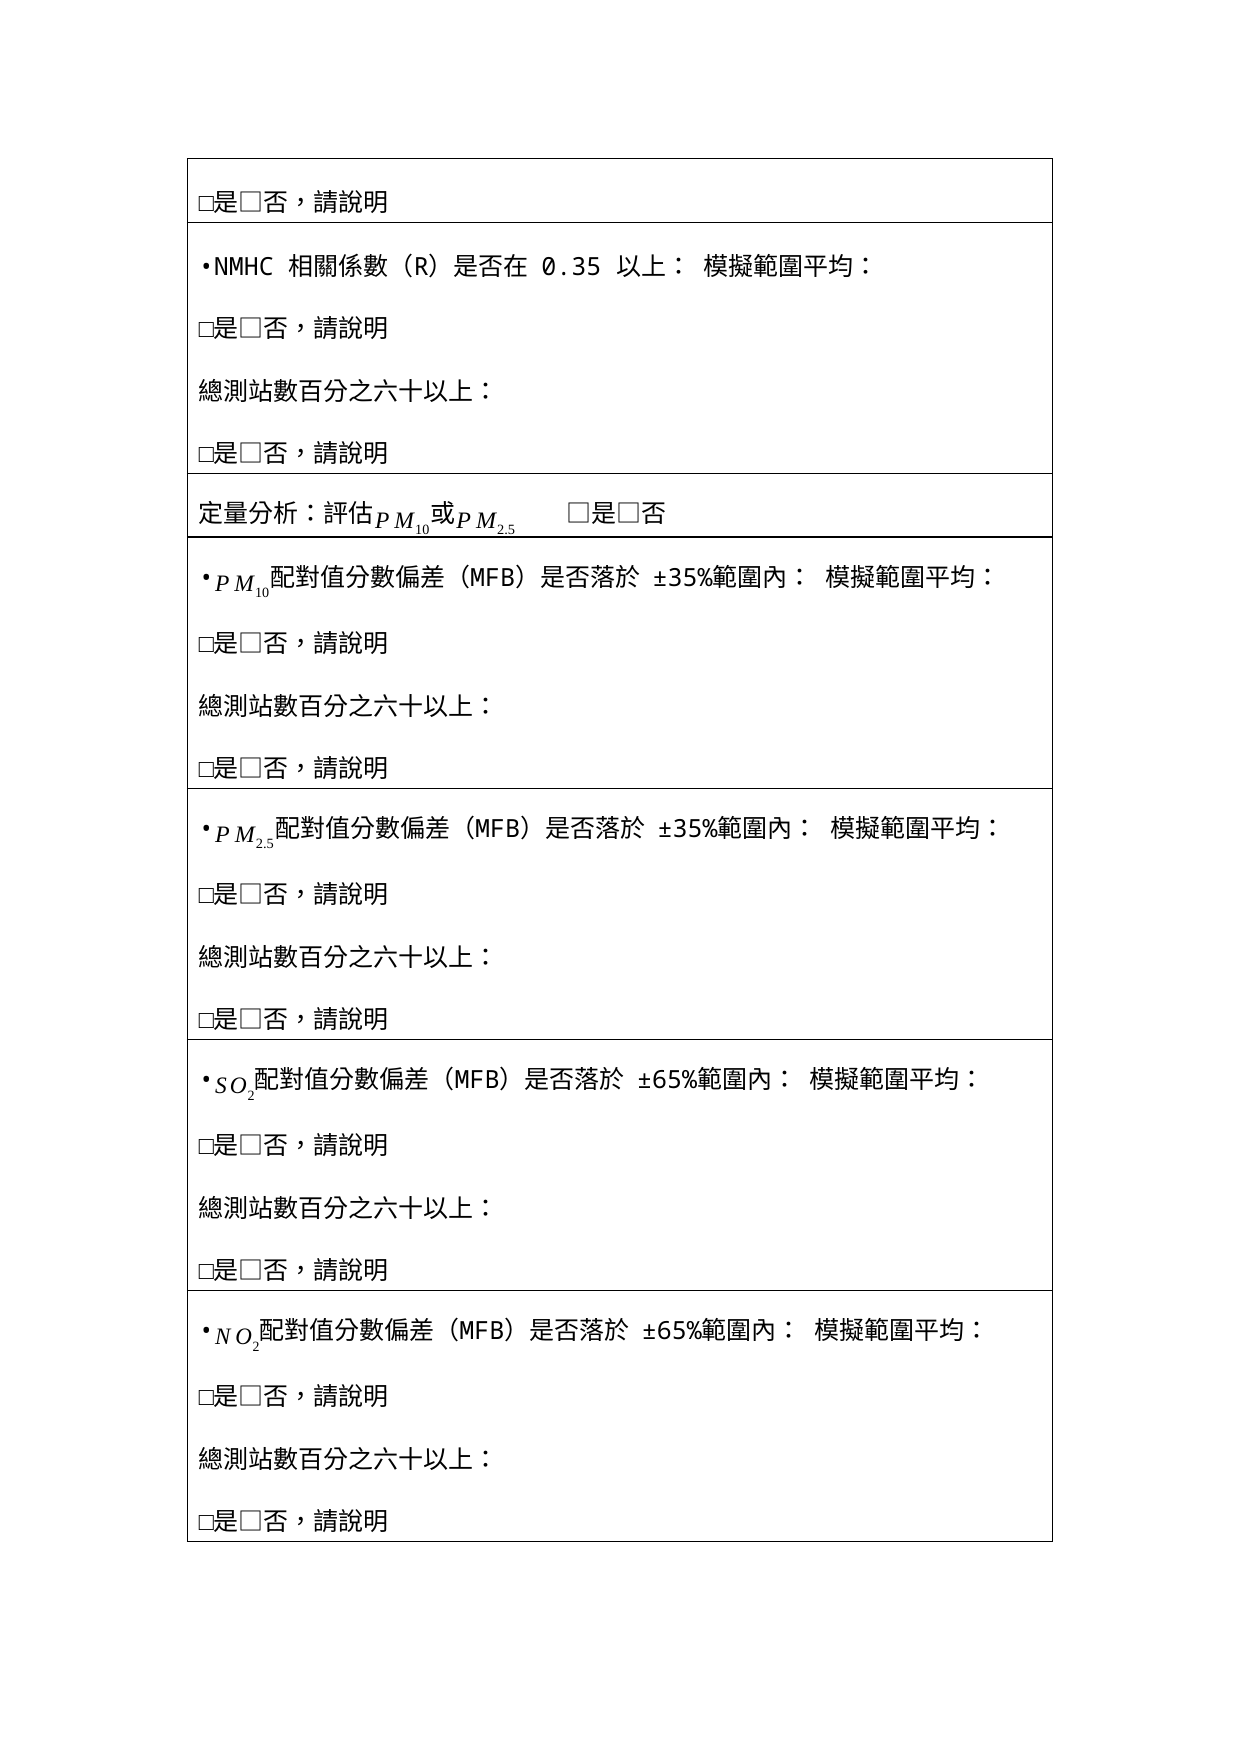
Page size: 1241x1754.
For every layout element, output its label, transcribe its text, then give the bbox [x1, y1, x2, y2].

table_cell □是□否，請說明 [188, 159, 1052, 222]
table_cell •配對值分數偏差（MFB）是否落於 ±65%範圍內： 模擬範圍平均： □是□否，請說明 總測站數百分之六十以上： □是□否，請說明 [188, 1291, 1052, 1541]
table_cell 定量分析：評估或 □是□否 [188, 474, 1052, 536]
table_cell •配對值分數偏差（MFB）是否落於 ±65%範圍內： 模擬範圍平均： □是□否，請說明 總測站數百分之六十以上： □是□否，請說明 [188, 1040, 1052, 1289]
table_cell •配對值分數偏差（MFB）是否落於 ±35%範圍內： 模擬範圍平均： □是□否，請說明 總測站數百分之六十以上： □是□否，請說明 [188, 538, 1052, 787]
table_cell •配對值分數偏差（MFB）是否落於 ±35%範圍內： 模擬範圍平均： □是□否，請說明 總測站數百分之六十以上： □是□否，請說明 [188, 789, 1052, 1038]
table_cell •NMHC 相關係數（R）是否在 0.35 以上： 模擬範圍平均： □是□否，請說明 總測站數百分之六十以上： □是□否，請說明 [188, 223, 1052, 473]
